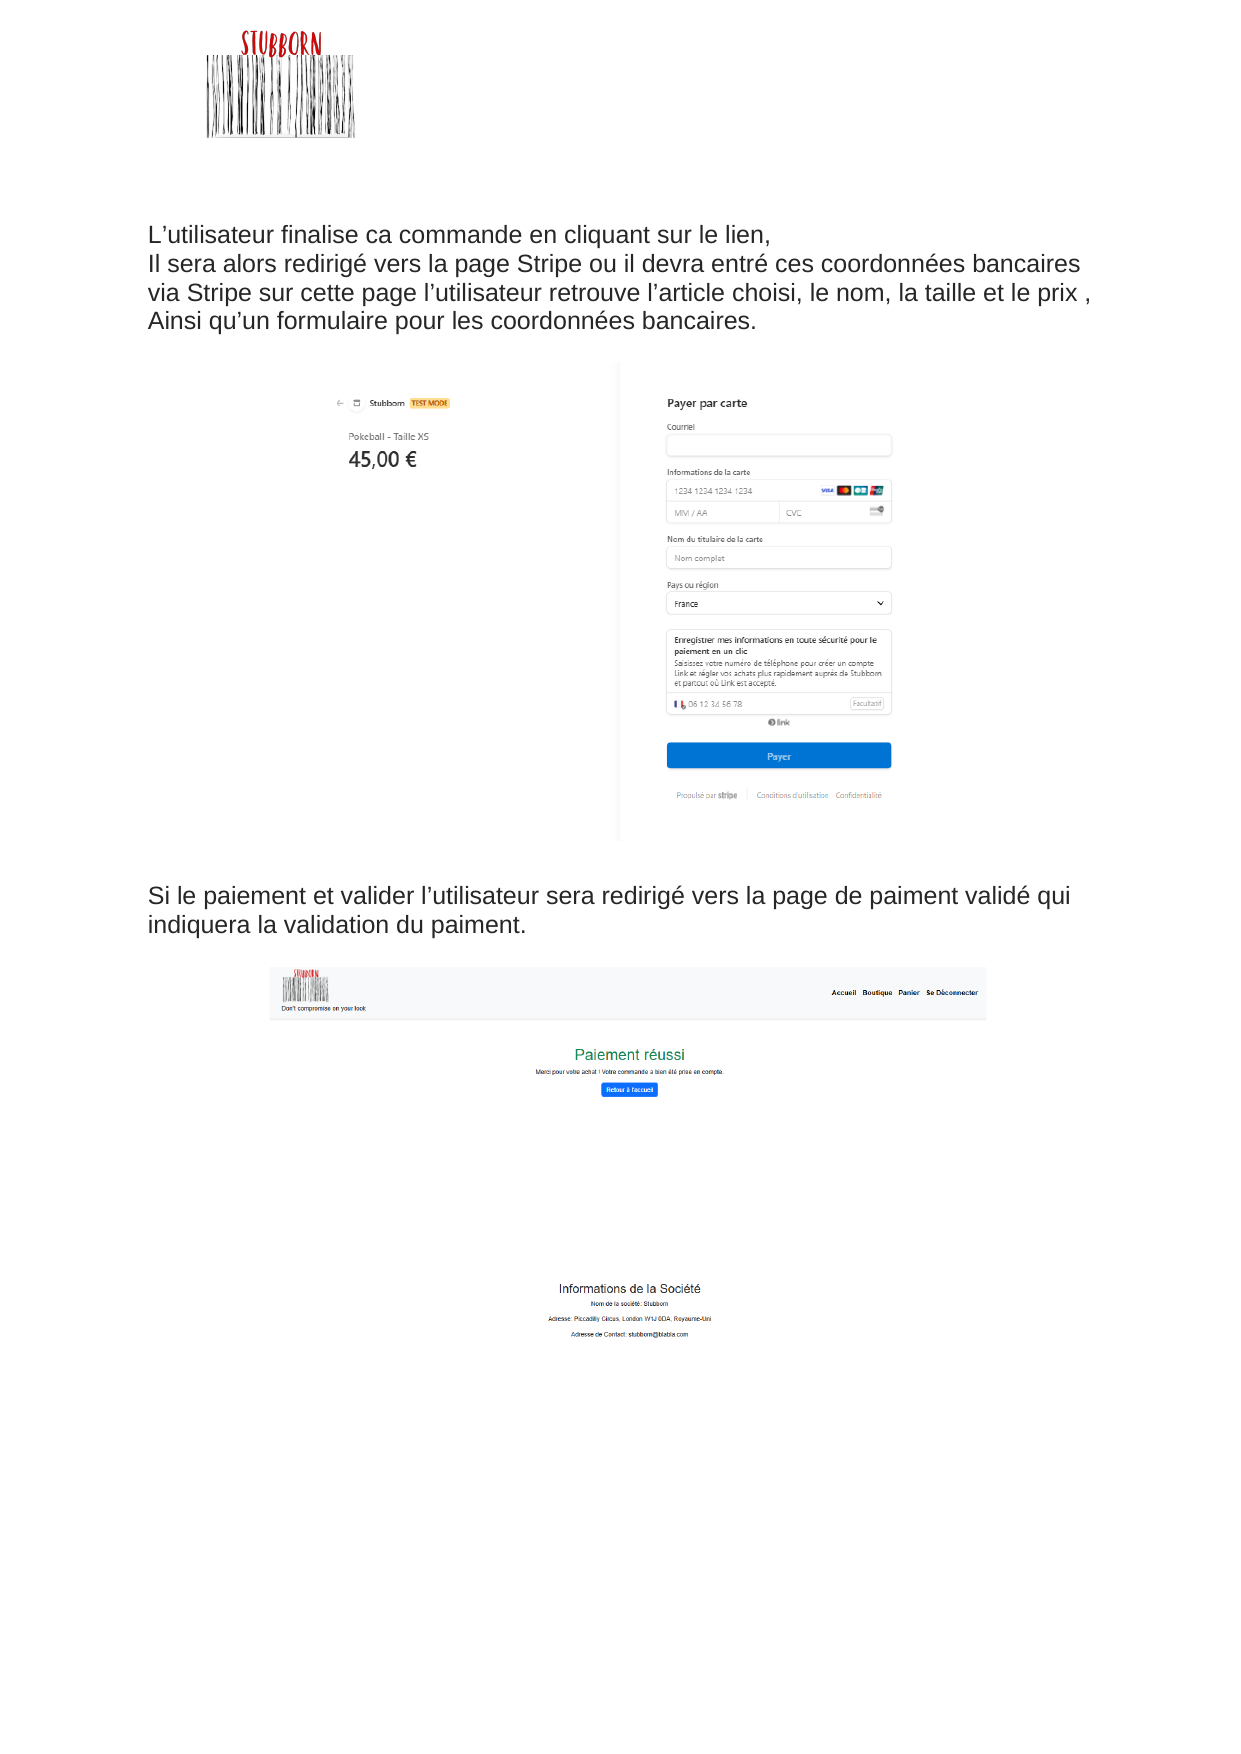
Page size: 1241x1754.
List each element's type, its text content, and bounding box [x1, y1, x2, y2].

picture [265, 363, 991, 841]
text Si le paiement et valider l’utilisateur sera redirigé vers la page de paiment validé qui indiquera la validation du paiment. [148, 881, 1108, 939]
text Ainsi qu’un formulaire pour les coordonnées bancaires. [148, 306, 1108, 335]
picture [200, 23, 362, 142]
picture [269, 967, 987, 1358]
text L’utilisateur finalise ca commande en cliquant sur le lien, [148, 220, 1108, 249]
text Il sera alors redirigé vers la page Stripe ou il devra entré ces coordonnées bancaires via Stripe sur cette page l’utilisateur retrouve l’article choisi, le nom, la taille et le prix , [148, 249, 1108, 306]
